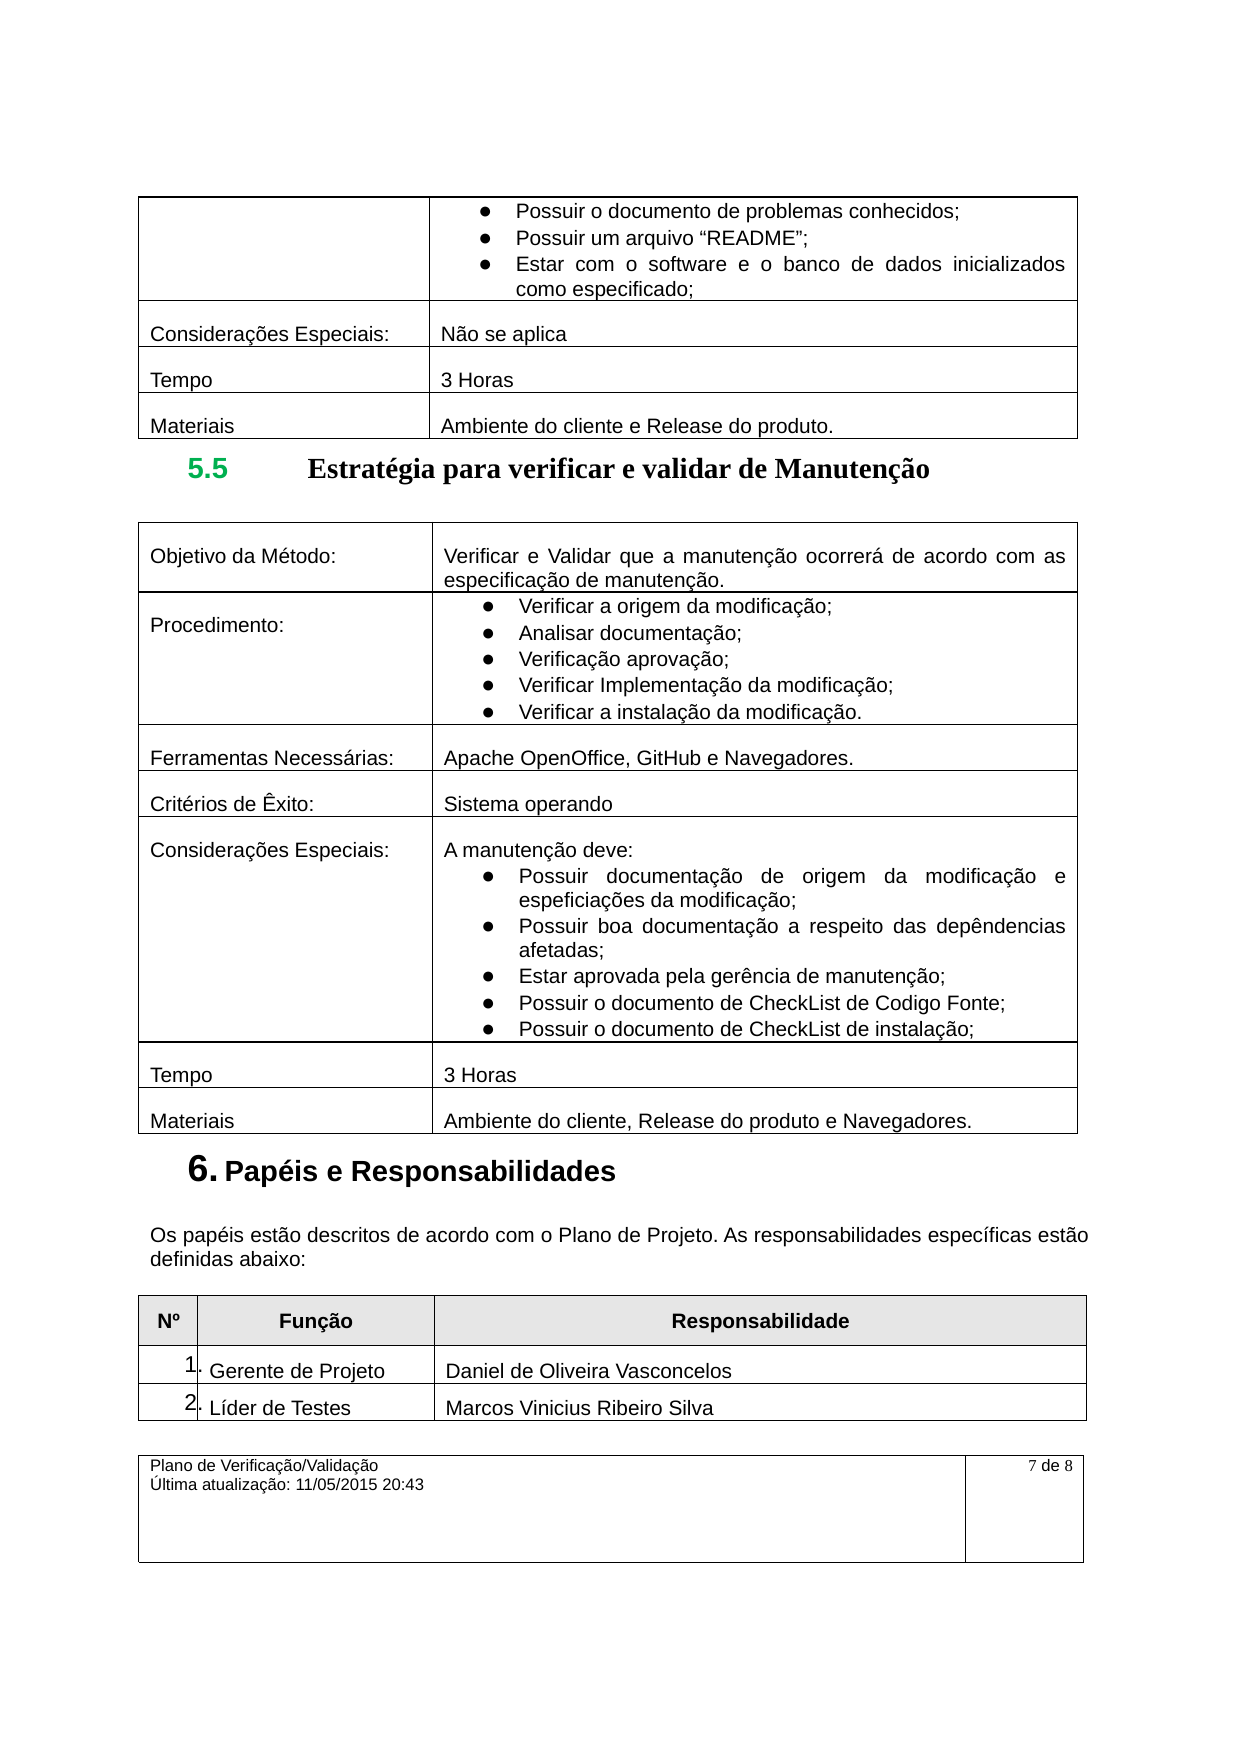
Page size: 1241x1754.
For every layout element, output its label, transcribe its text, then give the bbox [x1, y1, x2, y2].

table_header Objetivo da Método: [139, 523, 432, 591]
table_cell Procedimento: [139, 593, 432, 724]
table_cell Líder de Testes [198, 1384, 434, 1420]
table_cell 3 Horas [433, 1043, 1077, 1087]
table_cell Daniel de Oliveira Vasconcelos [435, 1346, 1086, 1382]
table_cell Tempo [139, 347, 429, 392]
table_cell Marcos Vinicius Ribeiro Silva [435, 1384, 1086, 1420]
table_cell Materiais [139, 393, 429, 438]
table_cell Considerações Especiais: [139, 301, 429, 346]
list Papéis e Responsabilidades [187, 1147, 1090, 1190]
table_cell Considerações Especiais: [139, 817, 432, 1041]
table_header Verificar e Validar que a manutenção ocorrerá de acordo com as especificação de manutenção. [433, 523, 1077, 591]
table_cell Sistema operando [433, 771, 1077, 816]
table_cell Ambiente do cliente e Release do produto. [430, 393, 1077, 438]
table_header Função [198, 1296, 434, 1345]
list Estratégia para verificar e validar de Manutenção [187, 451, 1090, 485]
table_cell Tempo [139, 1043, 432, 1087]
table_header Responsabilidade [435, 1296, 1086, 1345]
table_cell [139, 1346, 197, 1382]
table_cell Materiais [139, 1088, 432, 1133]
table_cell 3 Horas [430, 347, 1077, 392]
table_cell Não se aplica [430, 301, 1077, 346]
table_cell Ambiente do cliente, Release do produto e Navegadores. [433, 1088, 1077, 1133]
table_cell [139, 198, 429, 300]
table_cell Ferramentas Necessárias: [139, 725, 432, 770]
table_cell [139, 1384, 197, 1420]
table_cell A manutenção deve: Possuir documentação de origem da modificação e espeficiações da modificação; Possuir boa documentação a respeito das depêndencias afetadas; Estar aprovada pela gerência de manutenção; Possuir o documento de CheckList de Codigo Fonte; Possuir o documento de CheckList de instalação; [433, 817, 1077, 1041]
table_cell Gerente de Projeto [198, 1346, 434, 1382]
text Os papéis estão descritos de acordo com o Plano de Projeto. As responsabilidades específicas estão definidas abaixo: [150, 1223, 1090, 1271]
table_cell A Instalação deve: Possuir todas dependências para que o sistema opere corretamente no ambiente do cliente; Possuir parâmetos de depêndencias configurados; Possuir uma release limpa para instalação; Estar com todos os softwares de debug e testes eliminados; Instalar o Software correspondente a V&V; Possuir um software que foram realizados todos os devidos testes; Estar com o ambiente do cliente limpo de virus e arquivos temporários; Possuir o documento de problemas conhecidos; Possuir um arquivo “README”; Estar com o software e o banco de dados inicializados como especificado; [430, 198, 1077, 300]
table_cell Critérios de Êxito: [139, 771, 432, 816]
table_cell Apache OpenOffice, GitHub e Navegadores. [433, 725, 1077, 770]
table_header Nº [139, 1296, 197, 1345]
table_cell Verificar a origem da modificação; Analisar documentação; Verificação aprovação; Verificar Implementação da modificação; Verificar a instalação da modificação. [433, 593, 1077, 724]
